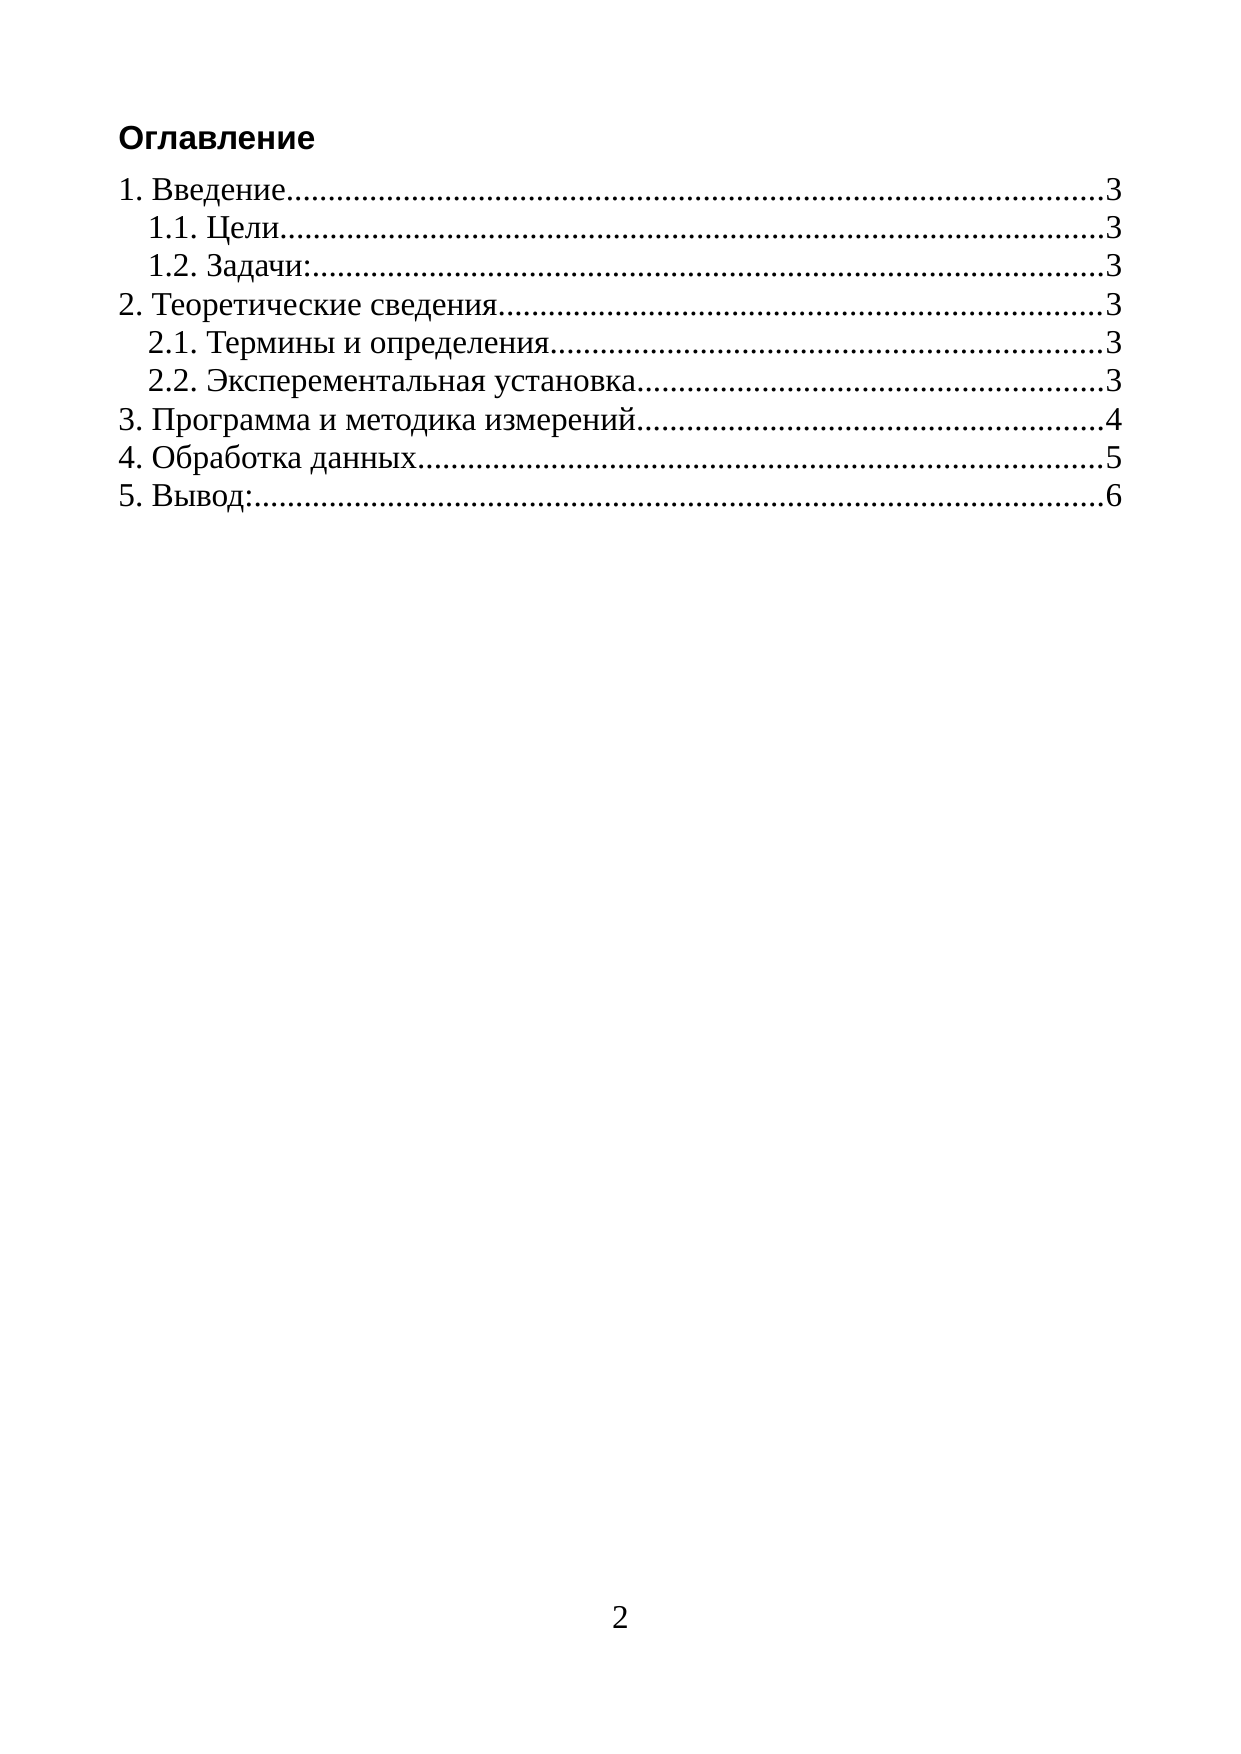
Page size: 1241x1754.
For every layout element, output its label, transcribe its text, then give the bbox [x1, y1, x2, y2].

text 1. Введение 3 [118, 169, 1122, 207]
text 5. Вывод: 6 [118, 476, 1122, 514]
text 1.2. Задачи: 3 [148, 246, 1122, 284]
text 2.2. Эксперементальная установка 3 [148, 361, 1122, 399]
text 1.1. Цели 3 [148, 207, 1122, 246]
text 3. Программа и методика измерений 4 [118, 399, 1122, 437]
text 2. Теоретические сведения 3 [118, 284, 1122, 322]
subtitle Оглавление [118, 118, 1122, 157]
text 2.1. Термины и определения 3 [148, 322, 1122, 361]
text 4. Обработка данных 5 [118, 437, 1122, 476]
